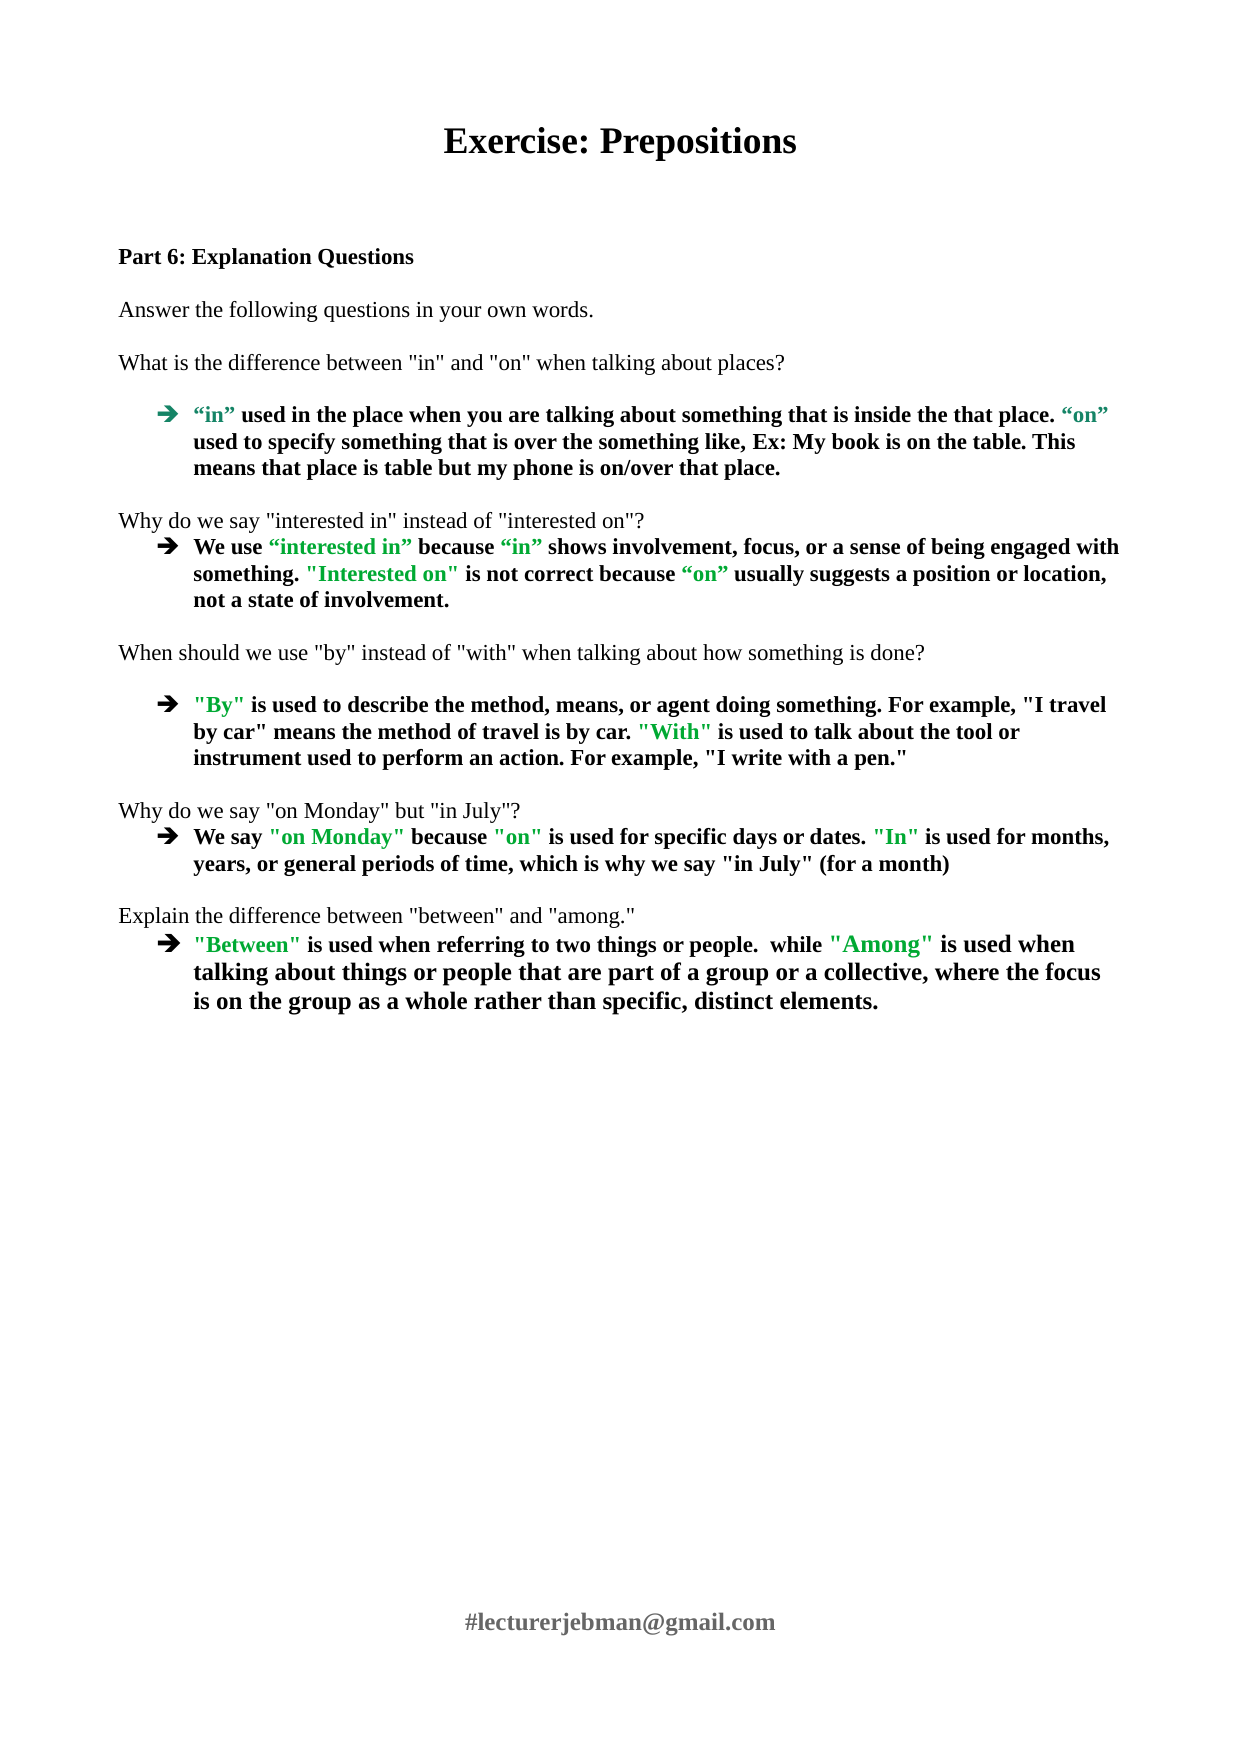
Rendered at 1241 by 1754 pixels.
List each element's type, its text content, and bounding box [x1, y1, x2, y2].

text Explain the difference between "between" and "among." [118, 902, 1122, 929]
list "By" is used to describe the method, means, or agent doing something. For example, "I travel by car" means the method of travel is by car. "With" is used to talk about the tool or instrument used to perform an action. For example, "I write with a pen." [156, 691, 1122, 771]
text Why do we say "interested in" instead of "interested on"? [118, 507, 1122, 533]
text Why do we say "on Monday" but "in July"? [118, 797, 1122, 823]
text When should we use "by" instead of "with" when talking about how something is done? [118, 639, 1122, 665]
list "Between" is used when referring to two things or people. while "Among" is used when talking about things or people that are part of a group or a collective, where the focus is on the group as a whole rather than specific, distinct elements. [156, 929, 1122, 1015]
text Part 6: Explanation Questions [118, 243, 1122, 270]
list “in” used in the place when you are talking about something that is inside the that place. “on” used to specify something that is over the something like, Ex: My book is on the table. This means that place is table but my phone is on/over that place. [156, 402, 1122, 481]
list We say "on Monday" because "on" is used for specific days or dates. "In" is used for months, years, or general periods of time, which is why we say "in July" (for a month) [156, 823, 1122, 876]
list We use “interested in” because “in” shows involvement, focus, or a sense of being engaged with something. "Interested on" is not correct because “on” usually suggests a position or location, not a state of involvement. [156, 533, 1122, 612]
text What is the difference between "in" and "on" when talking about places? [118, 349, 1122, 375]
text Answer the following questions in your own words. [118, 296, 1122, 322]
